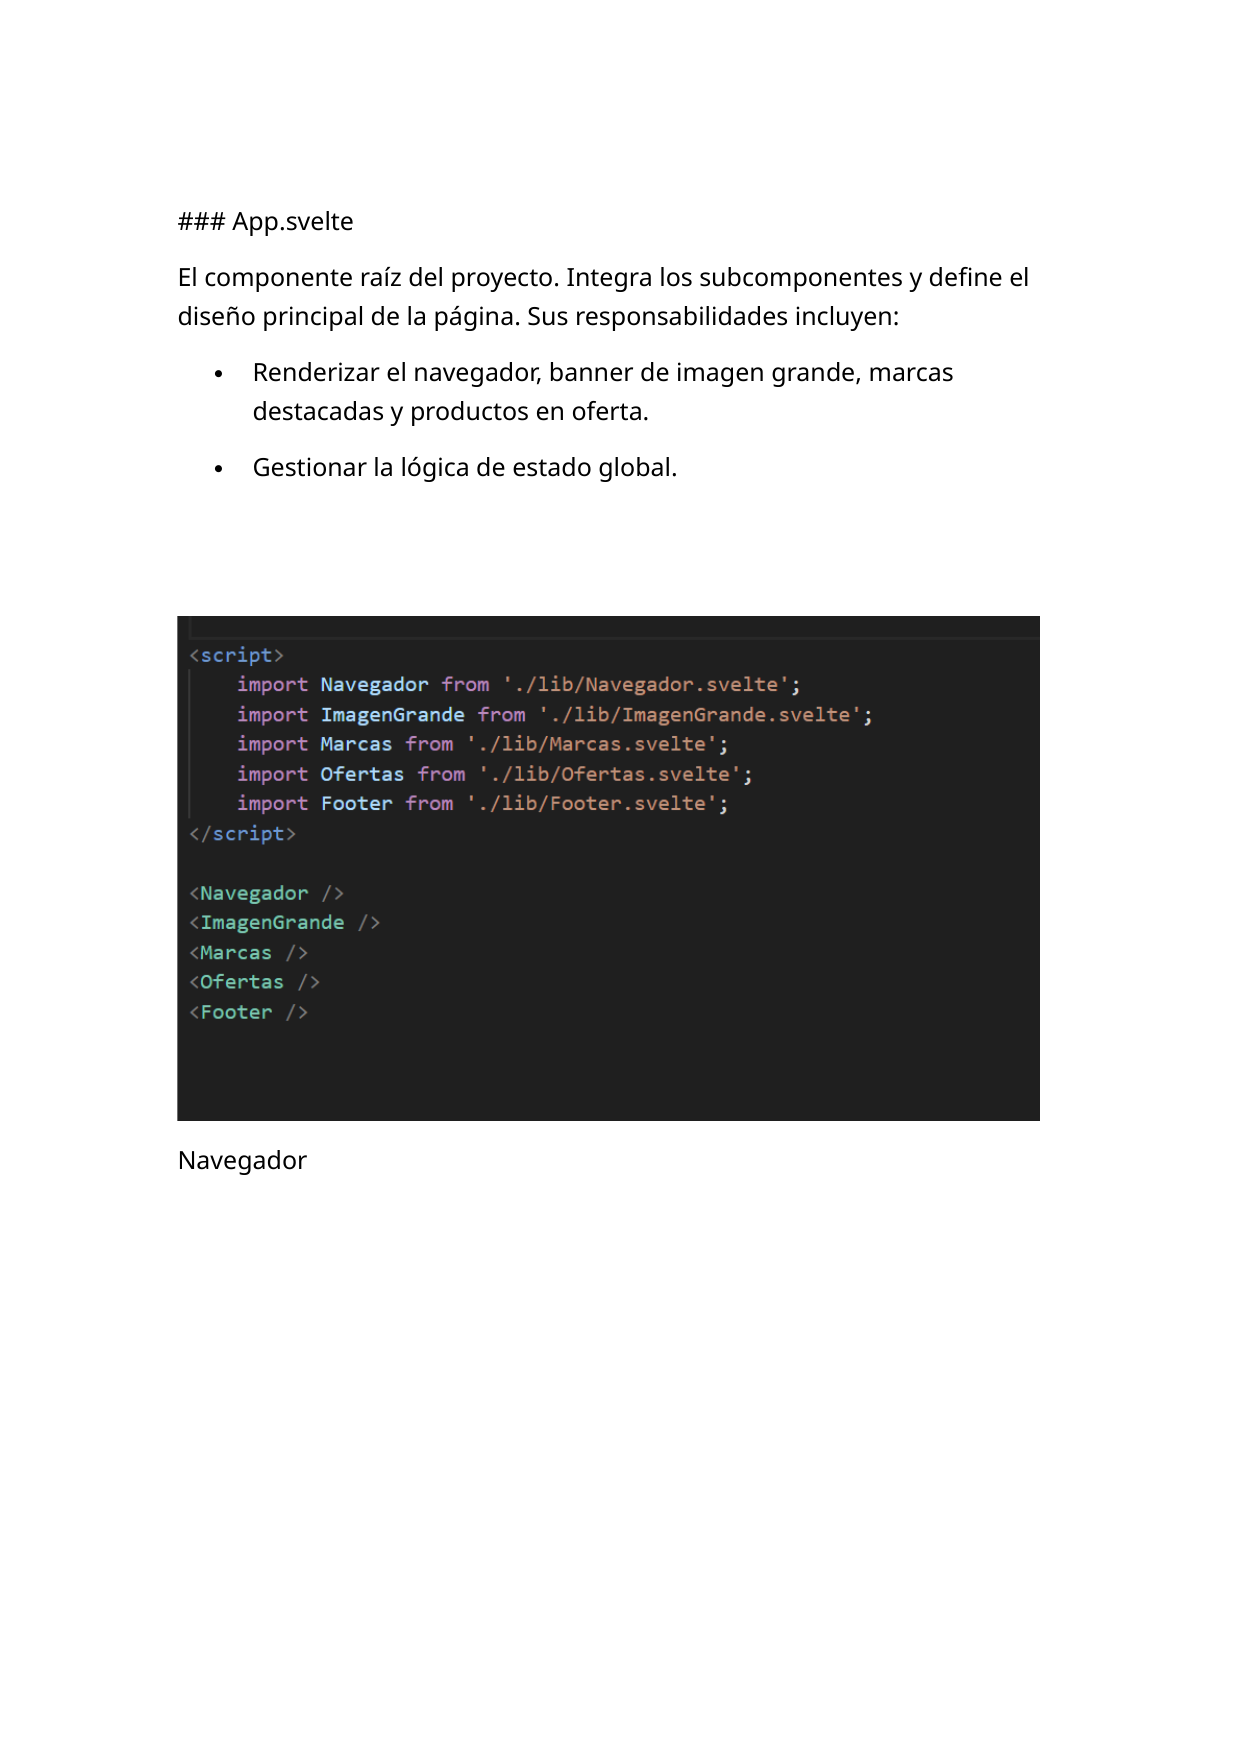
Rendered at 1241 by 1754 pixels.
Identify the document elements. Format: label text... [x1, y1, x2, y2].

text El componente raíz del proyecto. Integra los subcomponentes y define el diseño principal de la página. Sus responsabilidades incluyen: [177, 259, 1063, 332]
text Navegador [177, 1143, 1063, 1177]
text ### App.svelte [177, 203, 1063, 237]
list Gestionar la lógica de estado global. [215, 449, 1063, 483]
list Renderizar el navegador, banner de imagen grande, marcas destacadas y productos en oferta. [215, 354, 1063, 427]
